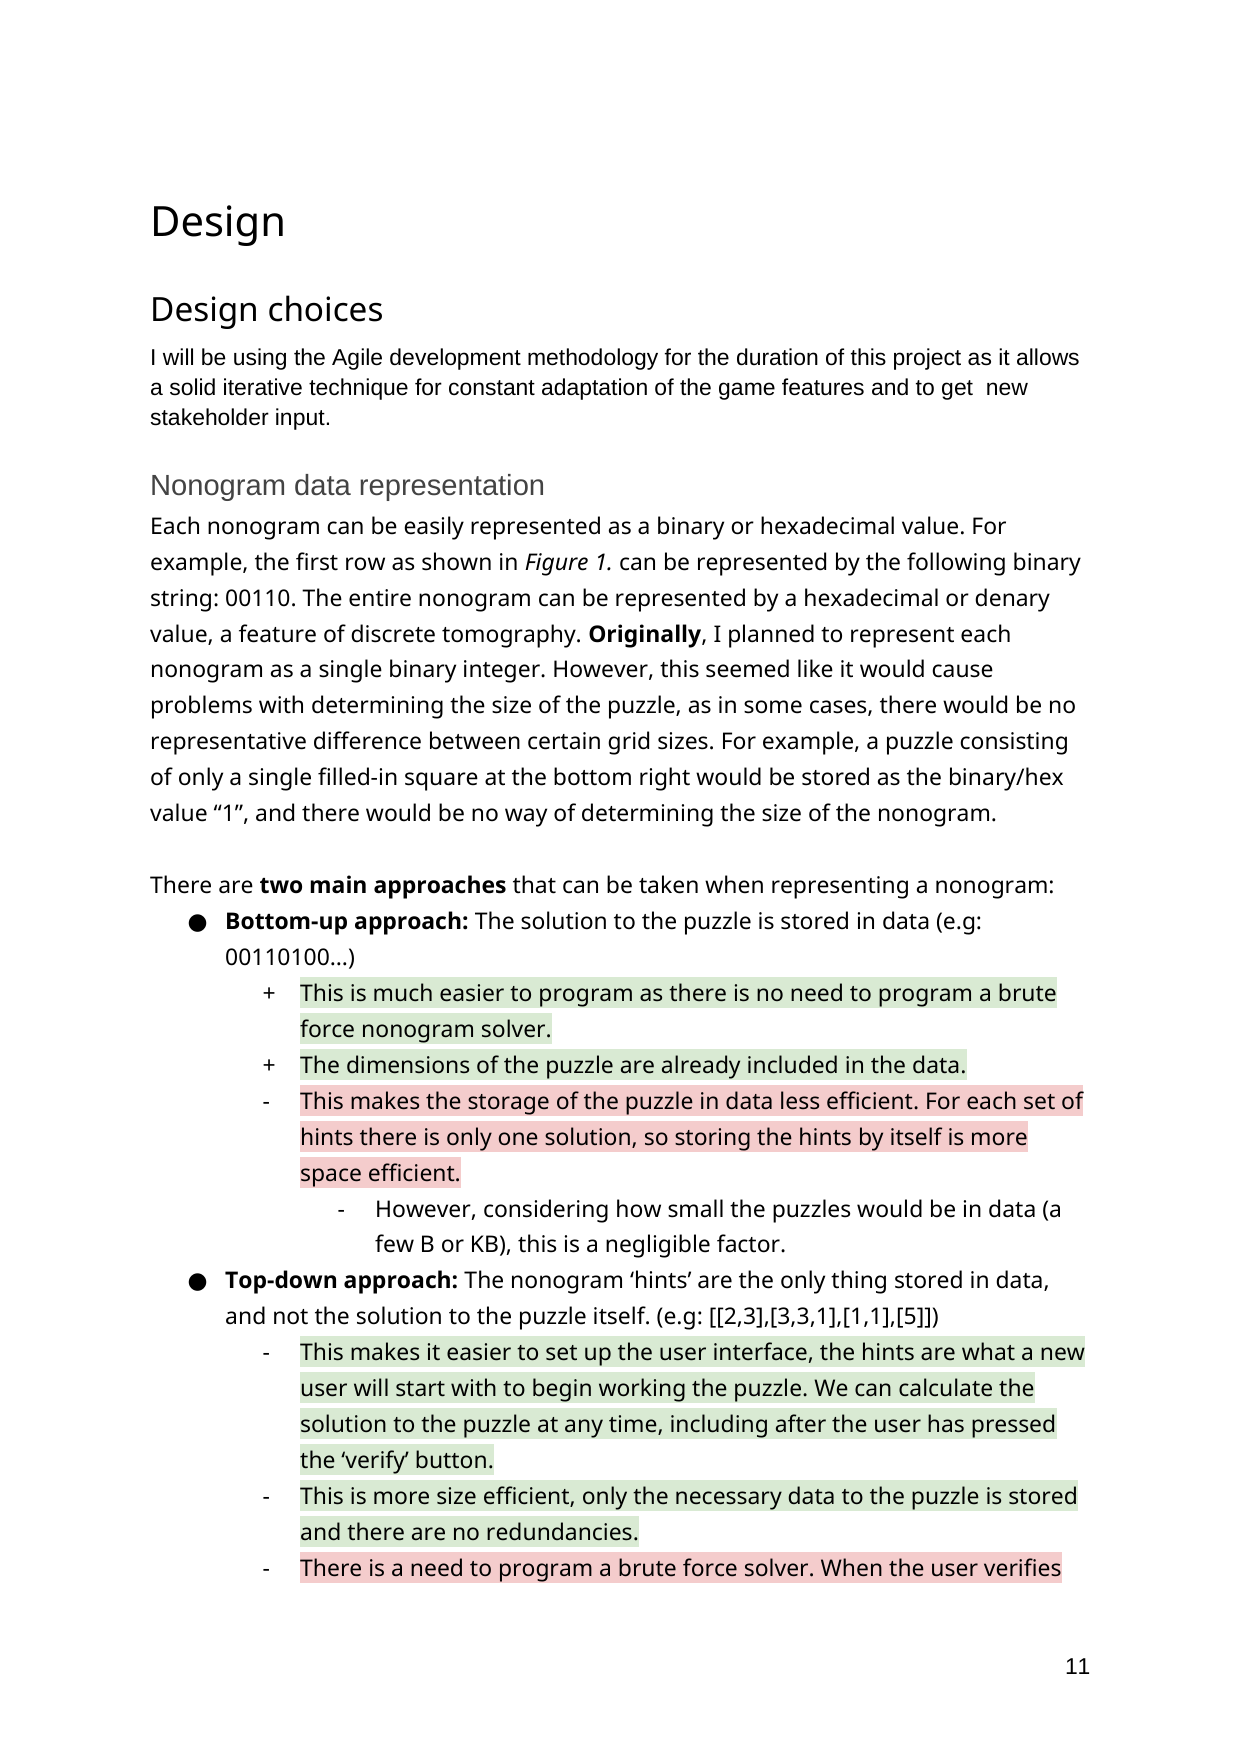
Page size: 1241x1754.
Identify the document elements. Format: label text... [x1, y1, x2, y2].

list This makes the storage of the puzzle in data less efficient. For each set of hints there is only one solution, so storing the hints by itself is more space efficient. [262, 1085, 1090, 1188]
text Each nonogram can be easily represented as a binary or hexadecimal value. For example, the first row as shown in Figure 1. can be represented by the following binary string: 00110. The entire nonogram can be represented by a hexadecimal or denary value, a feature of discrete tomography. Originally, I planned to represent each nonogram as a single binary integer. However, this seemed like it would cause problems with determining the size of the puzzle, as in some cases, there would be no representative difference between certain grid sizes. For example, a puzzle consisting of only a single filled-in square at the bottom right would be stored as the binary/hex value “1”, and there would be no way of determining the size of the nonogram. [150, 510, 1090, 828]
list The dimensions of the puzzle are already included in the data. [262, 1049, 1090, 1080]
list Top-down approach: The nonogram ‘hints’ are the only thing stored in data, and not the solution to the puzzle itself. (e.g: [[2,3],[3,3,1],[1,1],[5]]) [187, 1264, 1090, 1332]
list This is more size efficient, only the necessary data to the puzzle is stored and there are no redundancies. [262, 1480, 1090, 1547]
list Bottom-up approach: The solution to the puzzle is stored in data (e.g: 00110100…) [187, 905, 1090, 972]
subtitle Design [150, 192, 1090, 248]
subtitle Design choices [150, 286, 1090, 331]
list However, considering how small the puzzles would be in data (a few B or KB), this is a negligible factor. [337, 1192, 1090, 1260]
list This is much easier to program as there is no need to program a brute force nonogram solver. [262, 977, 1090, 1044]
list There is a need to program a brute force solver. When the user verifies [262, 1552, 1090, 1583]
list This makes it easier to set up the user interface, the hints are what a new user will start with to begin working the puzzle. We can calculate the solution to the puzzle at any time, including after the user has pressed the ‘verify’ button. [262, 1336, 1090, 1475]
text I will be using the Agile development methodology for the duration of this project as it allows a solid iterative technique for constant adaptation of the game features and to get new stakeholder input. [150, 344, 1090, 431]
subtitle Nonogram data representation [150, 468, 1090, 501]
text There are two main approaches that can be taken when representing a nonogram: [150, 869, 1090, 900]
